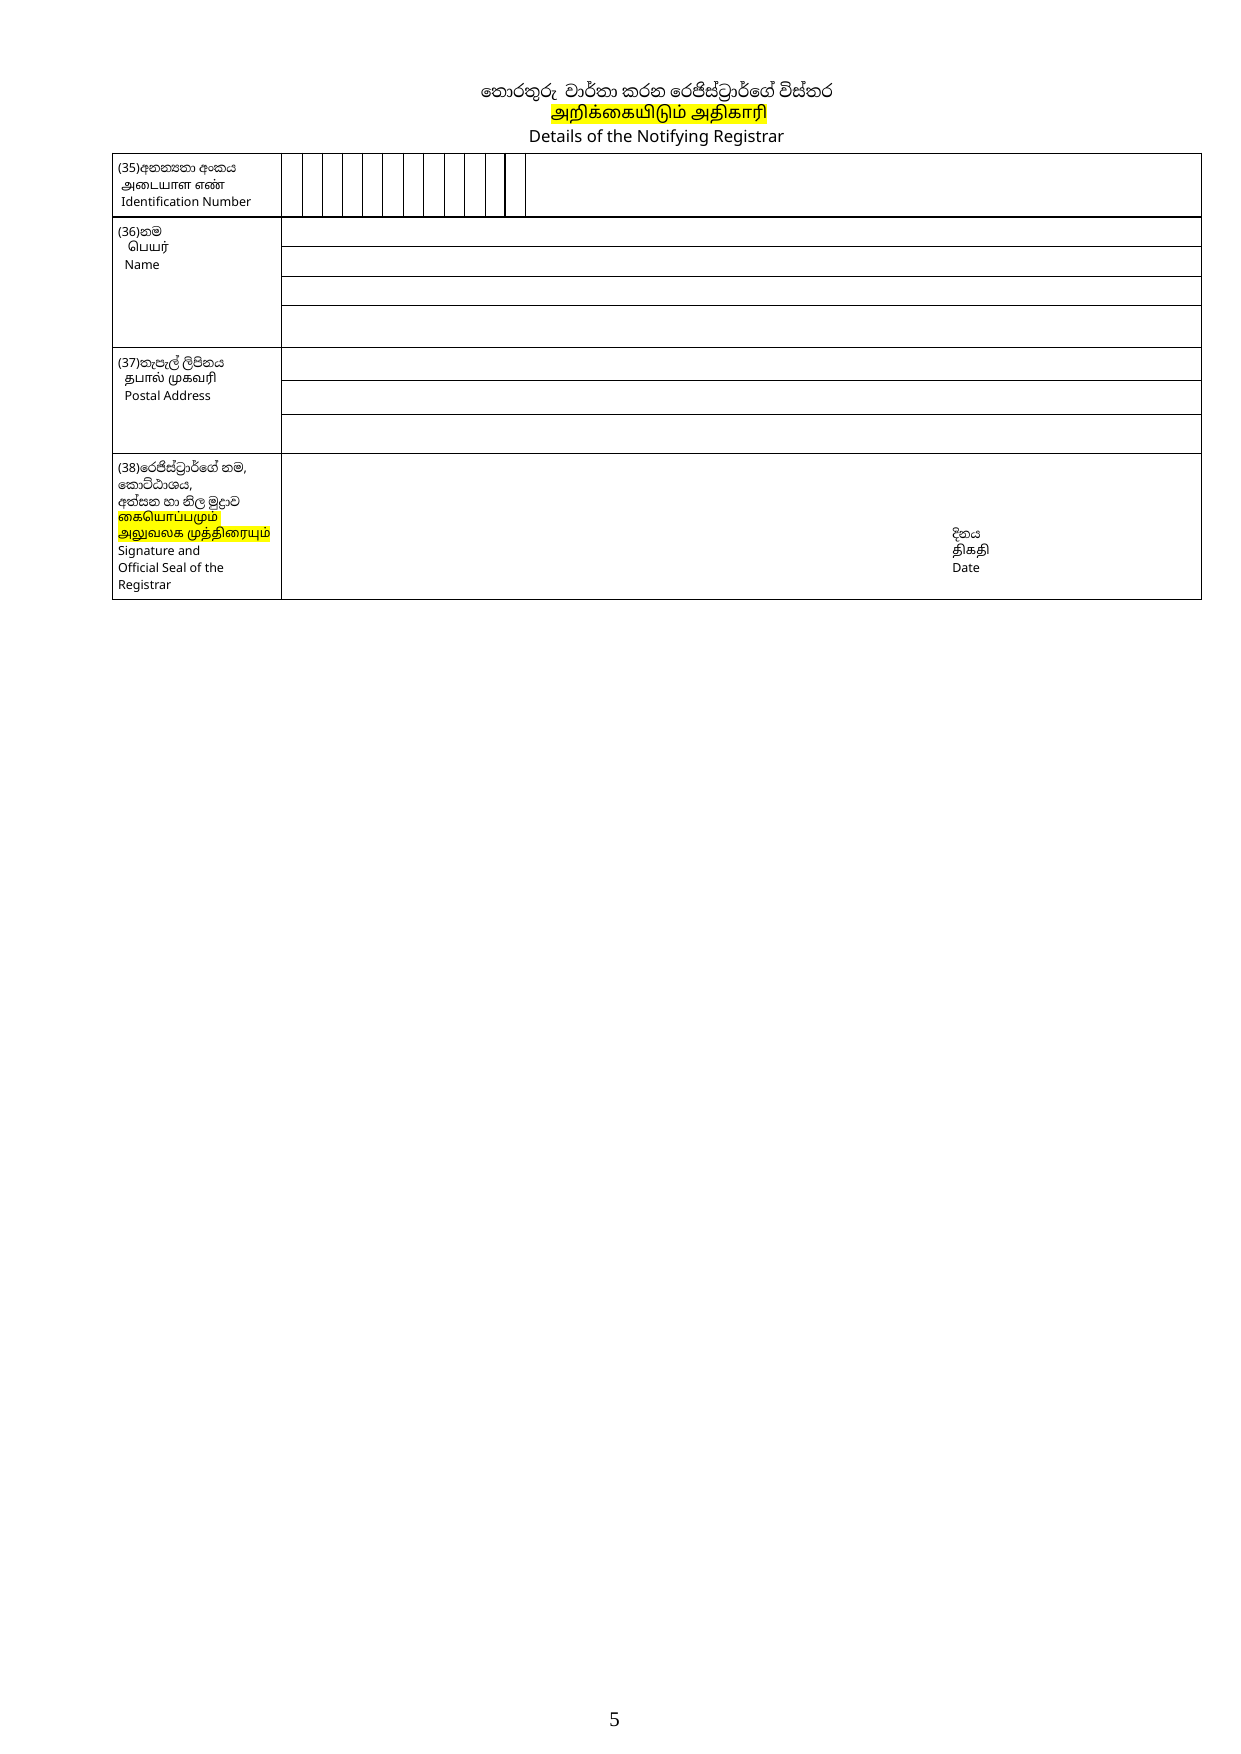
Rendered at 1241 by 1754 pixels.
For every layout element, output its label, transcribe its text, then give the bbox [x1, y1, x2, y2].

table_cell (37)තැපැල් ලිපිනය தபால் முகவரி Postal Address [113, 348, 281, 453]
table_header තොරතුරු වාර්තා කරන රෙජිස්ට්‍රාර්ගේ විස්තර அறிக்கையிடும் அதிகாரி Details of the Notifying Registrar [112, 75, 1201, 153]
table_cell [465, 154, 485, 216]
table_cell [282, 348, 1201, 379]
table_cell [383, 154, 403, 216]
table_cell [303, 154, 322, 216]
table_cell [282, 218, 1201, 246]
table_cell [445, 154, 464, 216]
table_cell [282, 247, 1201, 276]
table_cell [282, 277, 1201, 305]
table_cell [282, 306, 1201, 347]
table_cell (36)නම பெயர் Name [113, 218, 281, 347]
table_cell [424, 154, 444, 216]
table_cell [404, 154, 423, 216]
table_cell [526, 154, 1201, 216]
table_cell [506, 154, 525, 216]
table_cell [323, 154, 342, 216]
table_cell [343, 154, 362, 216]
table_cell [282, 381, 1201, 414]
table_cell [282, 154, 302, 216]
table_cell [363, 154, 382, 216]
table_cell (38)රෙජිස්ට්‍රාර්ගේ නම, කොට්ඨාශය, අත්සන හා නිල මුද්‍රාව கையொப்பமும் அலுவலக முத்திரையும் Signature and Official Seal of the Registrar [113, 454, 281, 599]
table_cell (35)අනන්‍යතා අංකය அடையாள எண் Identification Number [113, 154, 281, 216]
table_cell [486, 154, 504, 216]
table_cell දිනය திகதி Date [282, 454, 1201, 599]
table_cell [282, 415, 1201, 453]
